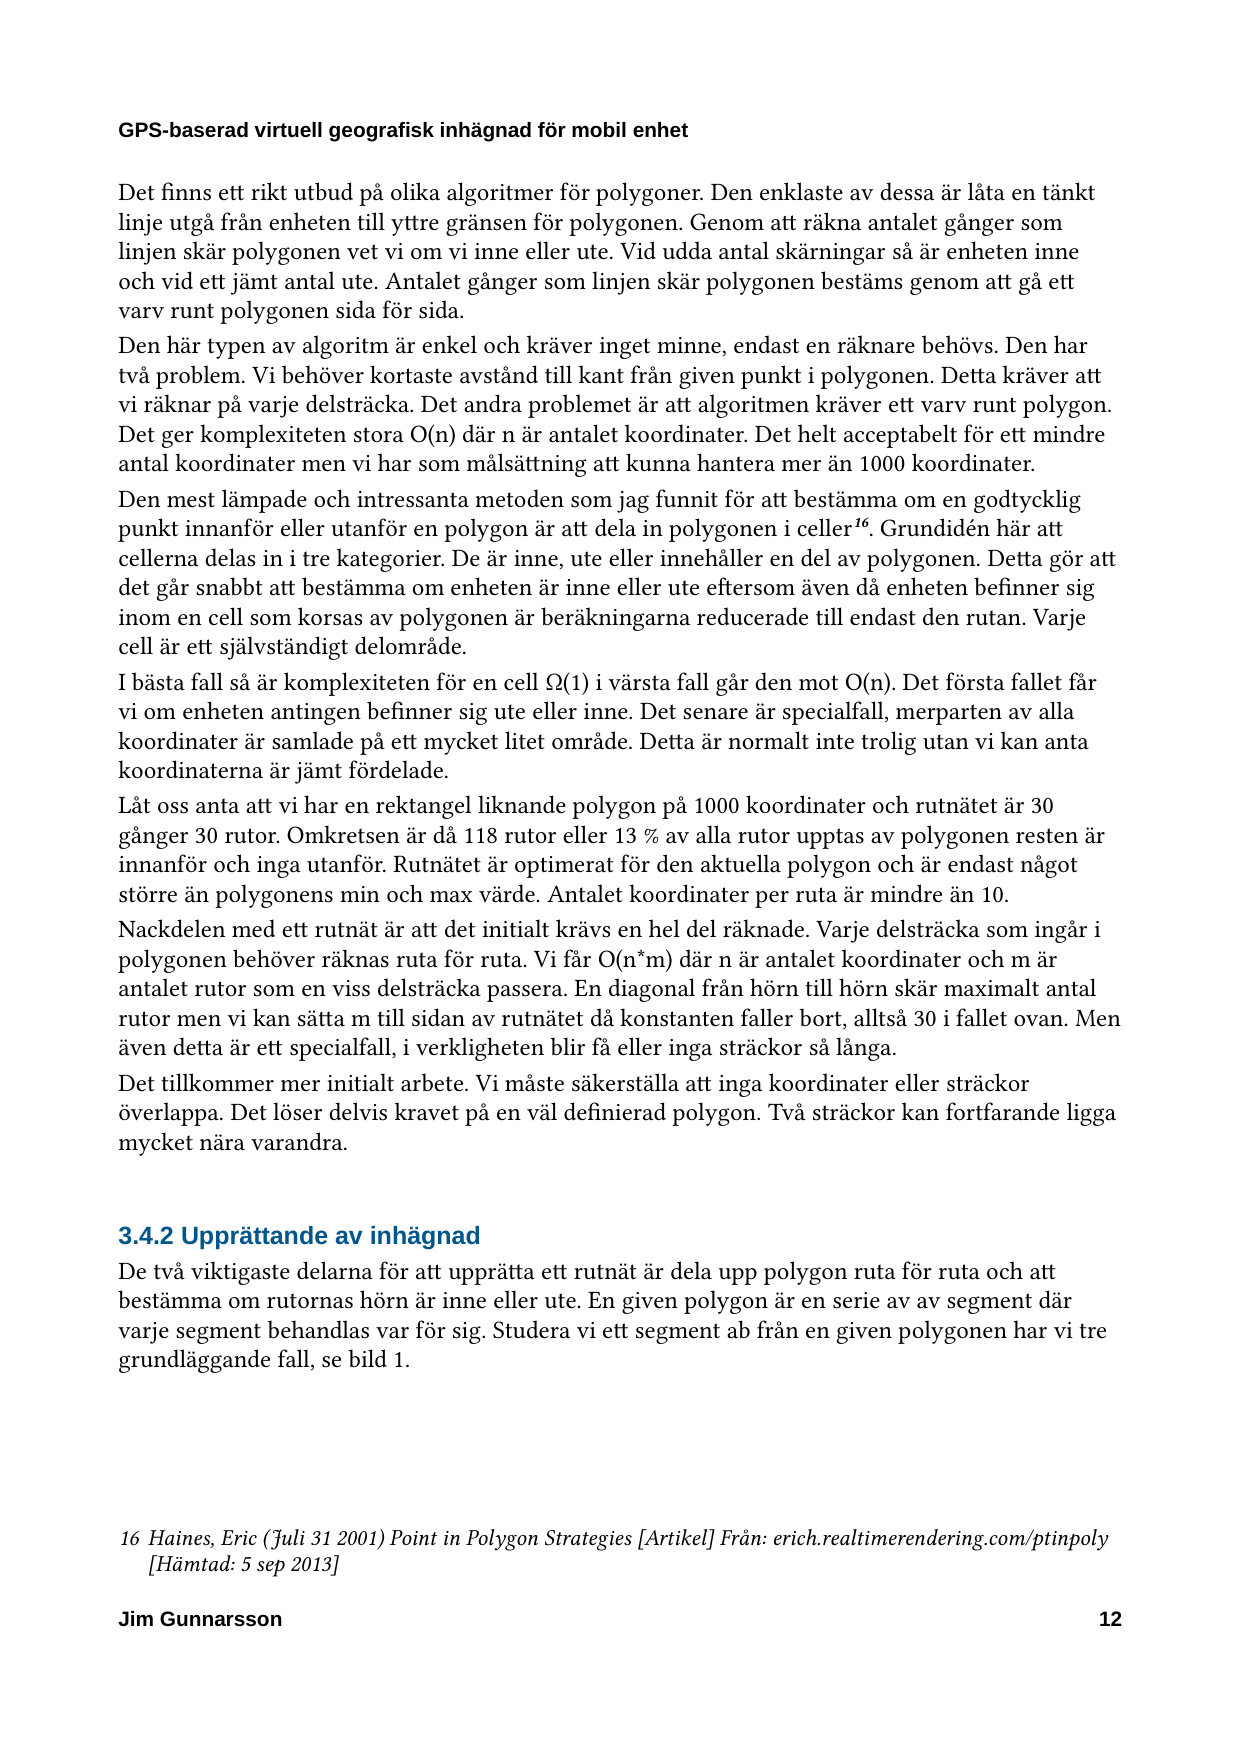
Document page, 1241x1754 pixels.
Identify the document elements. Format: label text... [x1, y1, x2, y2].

text De två viktigaste delarna för att upprätta ett rutnät är dela upp polygon ruta för ruta och att bestämma om rutornas hörn är inne eller ute. En given polygon är en serie av av segment där varje segment behandlas var för sig. Studera vi ett segment ab från en given polygonen har vi tre grundläggande fall, se bild 1. [118, 1256, 1122, 1374]
text Låt oss anta att vi har en rektangel liknande polygon på 1000 koordinater och rutnätet är 30 gånger 30 rutor. Omkretsen är då 118 rutor eller 13 % av alla rutor upptas av polygonen resten är innanför och inga utanför. Rutnätet är optimerat för den aktuella polygon och är endast något större än polygonens min och max värde. Antalet koordinater per ruta är mindre än 10. [118, 790, 1122, 908]
text Nackdelen med ett rutnät är att det initialt krävs en hel del räknade. Varje delsträcka som ingår i polygonen behöver räknas ruta för ruta. Vi får O(n*m) där n är antalet koordinater och m är antalet rutor som en viss delsträcka passera. En diagonal från hörn till hörn skär maximalt antal rutor men vi kan sätta m till sidan av rutnätet då konstanten faller bort, alltså 30 i fallet ovan. Men även detta är ett specialfall, i verkligheten blir få eller inga sträckor så långa. [118, 914, 1122, 1062]
text Haines, Eric (Juli 31 2001) Point in Polygon Strategies [Artikel] Från: erich.realtimerendering.com/ptinpoly [Hämtad: 5 sep 2013] [118, 1524, 1122, 1577]
text I bästa fall så är komplexiteten för en cell Ω(1) i värsta fall går den mot O(n). Det första fallet får vi om enheten antingen befinner sig ute eller inne. Det senare är specialfall, merparten av alla koordinater är samlade på ett mycket litet område. Detta är normalt inte trolig utan vi kan anta koordinaterna är jämt fördelade. [118, 667, 1122, 784]
text Den mest lämpade och intressanta metoden som jag funnit för att bestämma om en godtycklig punkt innanför eller utanför en polygon är att dela in polygonen i celler. Grundidén här att cellerna delas in i tre kategorier. De är inne, ute eller innehåller en del av polygonen. Detta gör att det går snabbt att bestämma om enheten är inne eller ute eftersom även då enheten befinner sig inom en cell som korsas av polygonen är beräkningarna reducerade till endast den rutan. Varje cell är ett självständigt delområde. [118, 484, 1122, 661]
subtitle Upprättande av inhägnad [118, 1221, 1122, 1250]
text Det finns ett rikt utbud på olika algoritmer för polygoner. Den enklaste av dessa är låta en tänkt linje utgå från enheten till yttre gränsen för polygonen. Genom att räkna antalet gånger som linjen skär polygonen vet vi om vi inne eller ute. Vid udda antal skärningar så är enheten inne och vid ett jämt antal ute. Antalet gånger som linjen skär polygonen bestäms genom att gå ett varv runt polygonen sida för sida. [118, 177, 1122, 324]
text Den här typen av algoritm är enkel och kräver inget minne, endast en räknare behövs. Den har två problem. Vi behöver kortaste avstånd till kant från given punkt i polygonen. Detta kräver att vi räknar på varje delsträcka. Det andra problemet är att algoritmen kräver ett varv runt polygon. Det ger komplexiteten stora O(n) där n är antalet koordinater. Det helt acceptabelt för ett mindre antal koordinater men vi har som målsättning att kunna hantera mer än 1000 koordinater. [118, 330, 1122, 478]
text Det tillkommer mer initialt arbete. Vi måste säkerställa att inga koordinater eller sträckor överlappa. Det löser delvis kravet på en väl definierad polygon. Två sträckor kan fortfarande ligga mycket nära varandra. [118, 1068, 1122, 1156]
